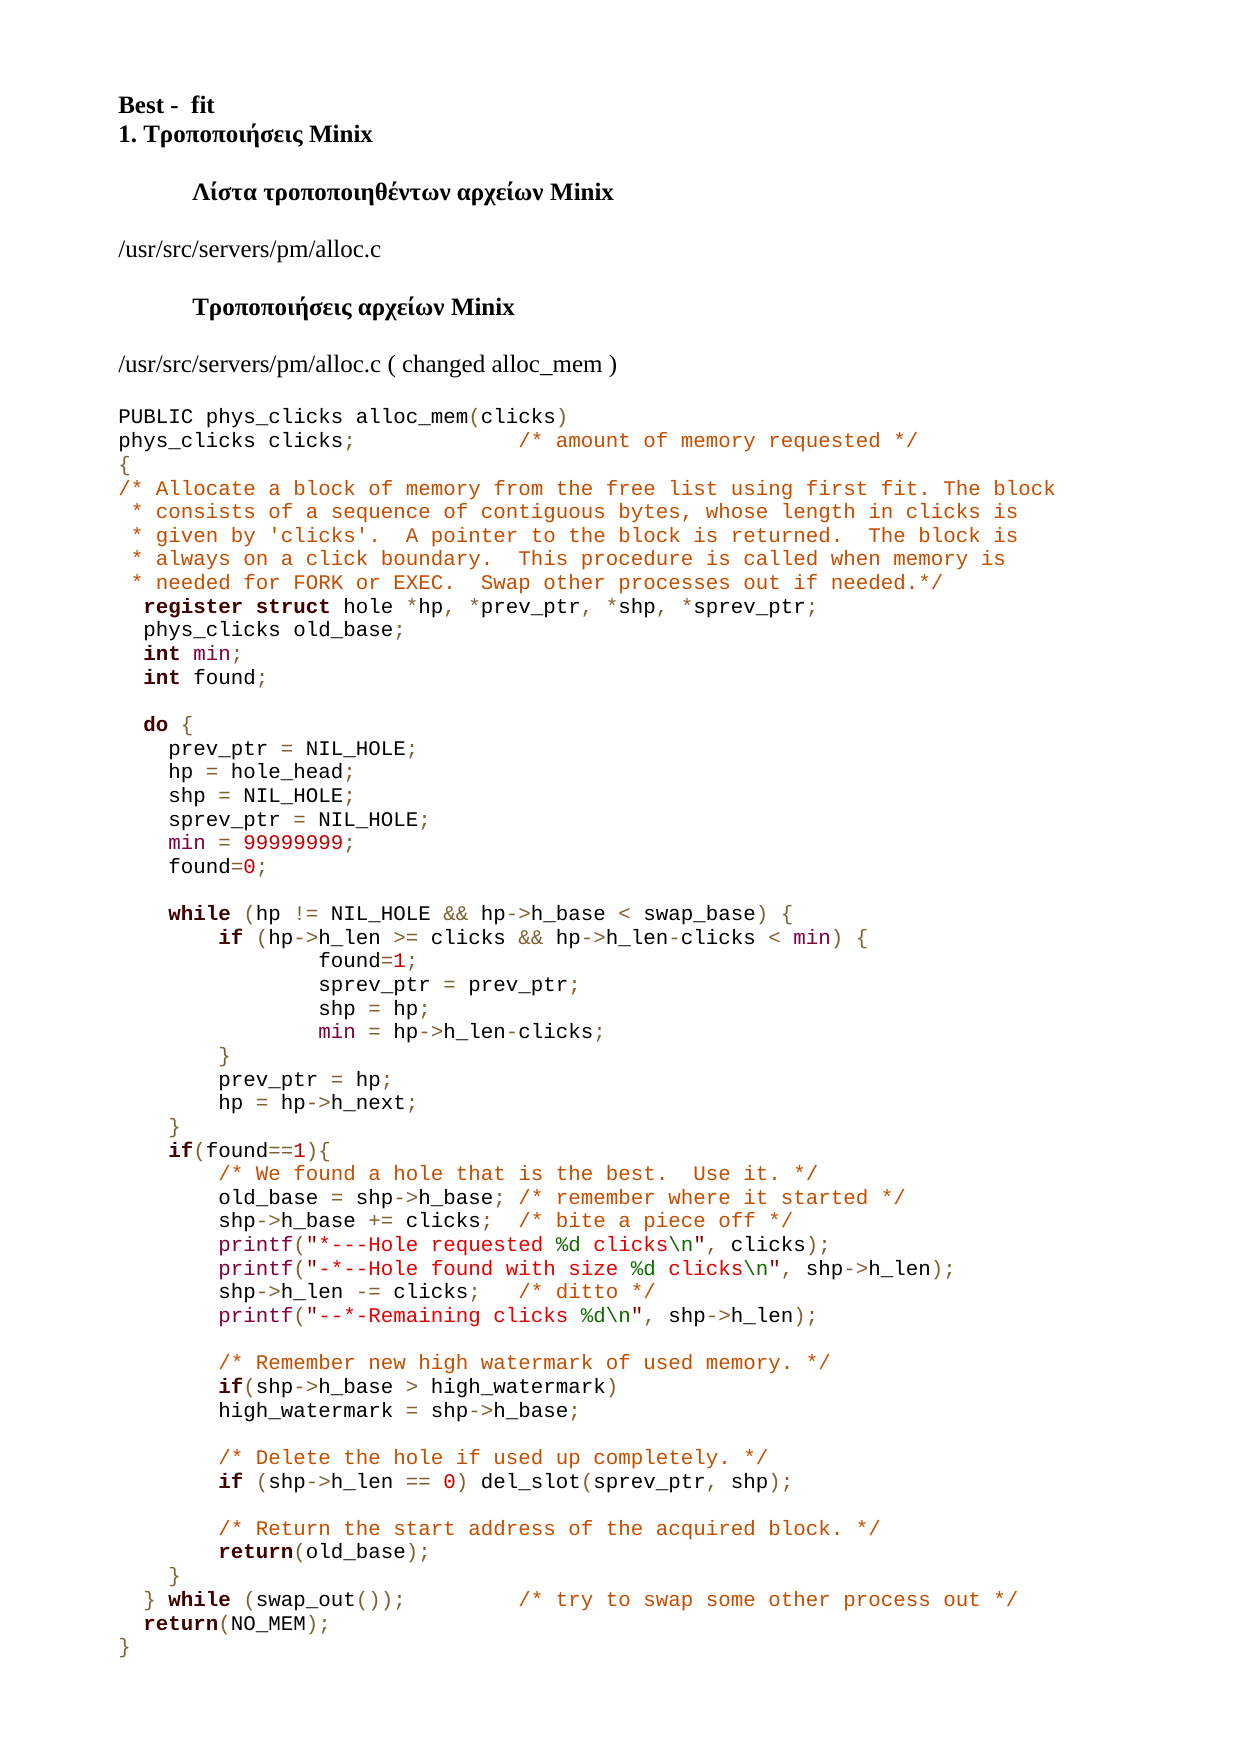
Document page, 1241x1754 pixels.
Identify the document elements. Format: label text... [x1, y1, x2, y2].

text shp = NIL_HOLE; [118, 785, 1122, 808]
text phys_clicks clicks; /* amount of memory requested */ [118, 430, 1122, 454]
text high_watermark = shp->h_base; [118, 1400, 1122, 1423]
text min = hp->h_len-clicks; [118, 1021, 1122, 1045]
text prev_ptr = NIL_HOLE; [118, 738, 1122, 761]
text printf("--*-Remaining clicks %d\n", shp->h_len); [118, 1305, 1122, 1329]
text 1. Τροποποιήσεις Minix [118, 119, 1122, 148]
text hp = hole_head; [118, 761, 1122, 785]
text return(NO_MEM); [118, 1612, 1122, 1636]
text /usr/src/servers/pm/alloc.c ( changed alloc_mem ) [118, 349, 1122, 378]
text } [118, 1636, 1122, 1660]
text shp->h_base += clicks; /* bite a piece off */ [118, 1211, 1122, 1234]
text if (hp->h_len >= clicks && hp->h_len-clicks < min) { [118, 927, 1122, 950]
text /* Allocate a block of memory from the free list using first fit. The block [118, 477, 1122, 501]
text if(shp->h_base > high_watermark) [118, 1376, 1122, 1400]
text old_base = shp->h_base; /* remember where it started */ [118, 1187, 1122, 1211]
text phys_clicks old_base; [118, 619, 1122, 643]
text Λίστα τροποποιηθέντων αρχείων Minix [118, 177, 1122, 205]
text /usr/src/servers/pm/alloc.c [118, 234, 1122, 263]
text PUBLIC phys_clicks alloc_mem(clicks) [118, 407, 1122, 430]
text prev_ptr = hp; [118, 1069, 1122, 1092]
text * needed for FORK or EXEC. Swap other processes out if needed.*/ [118, 572, 1122, 596]
text found=0; [118, 856, 1122, 879]
text while (hp != NIL_HOLE && hp->h_base < swap_base) { [118, 903, 1122, 927]
text int min; [118, 643, 1122, 667]
text register struct hole *hp, *prev_ptr, *shp, *sprev_ptr; [118, 596, 1122, 619]
text Τροποποιήσεις αρχείων Minix [118, 292, 1122, 320]
text * always on a click boundary. This procedure is called when memory is [118, 548, 1122, 572]
text shp->h_len -= clicks; /* ditto */ [118, 1281, 1122, 1305]
text sprev_ptr = prev_ptr; [118, 974, 1122, 998]
text int found; [118, 667, 1122, 690]
text /* Return the start address of the acquired block. */ [118, 1518, 1122, 1542]
text return(old_base); [118, 1542, 1122, 1565]
text } [118, 1045, 1122, 1069]
text } [118, 1565, 1122, 1589]
text * consists of a sequence of contiguous bytes, whose length in clicks is [118, 501, 1122, 525]
text do { [118, 714, 1122, 738]
text hp = hp->h_next; [118, 1092, 1122, 1116]
text * given by 'clicks'. A pointer to the block is returned. The block is [118, 525, 1122, 548]
text } [118, 1116, 1122, 1139]
text sprev_ptr = NIL_HOLE; [118, 808, 1122, 832]
text { [118, 454, 1122, 477]
text printf("-*--Hole found with size %d clicks\n", shp->h_len); [118, 1258, 1122, 1281]
text if(found==1){ [118, 1139, 1122, 1163]
text /* Remember new high watermark of used memory. */ [118, 1352, 1122, 1376]
text /* Delete the hole if used up completely. */ [118, 1447, 1122, 1471]
text printf("*---Hole requested %d clicks\n", clicks); [118, 1234, 1122, 1258]
text if (shp->h_len == 0) del_slot(sprev_ptr, shp); [118, 1471, 1122, 1494]
text /* We found a hole that is the best. Use it. */ [118, 1163, 1122, 1187]
text } while (swap_out()); /* try to swap some other process out */ [118, 1589, 1122, 1612]
text found=1; [118, 950, 1122, 974]
text shp = hp; [118, 998, 1122, 1021]
text min = 99999999; [118, 832, 1122, 856]
text Best - fit [118, 90, 1122, 119]
